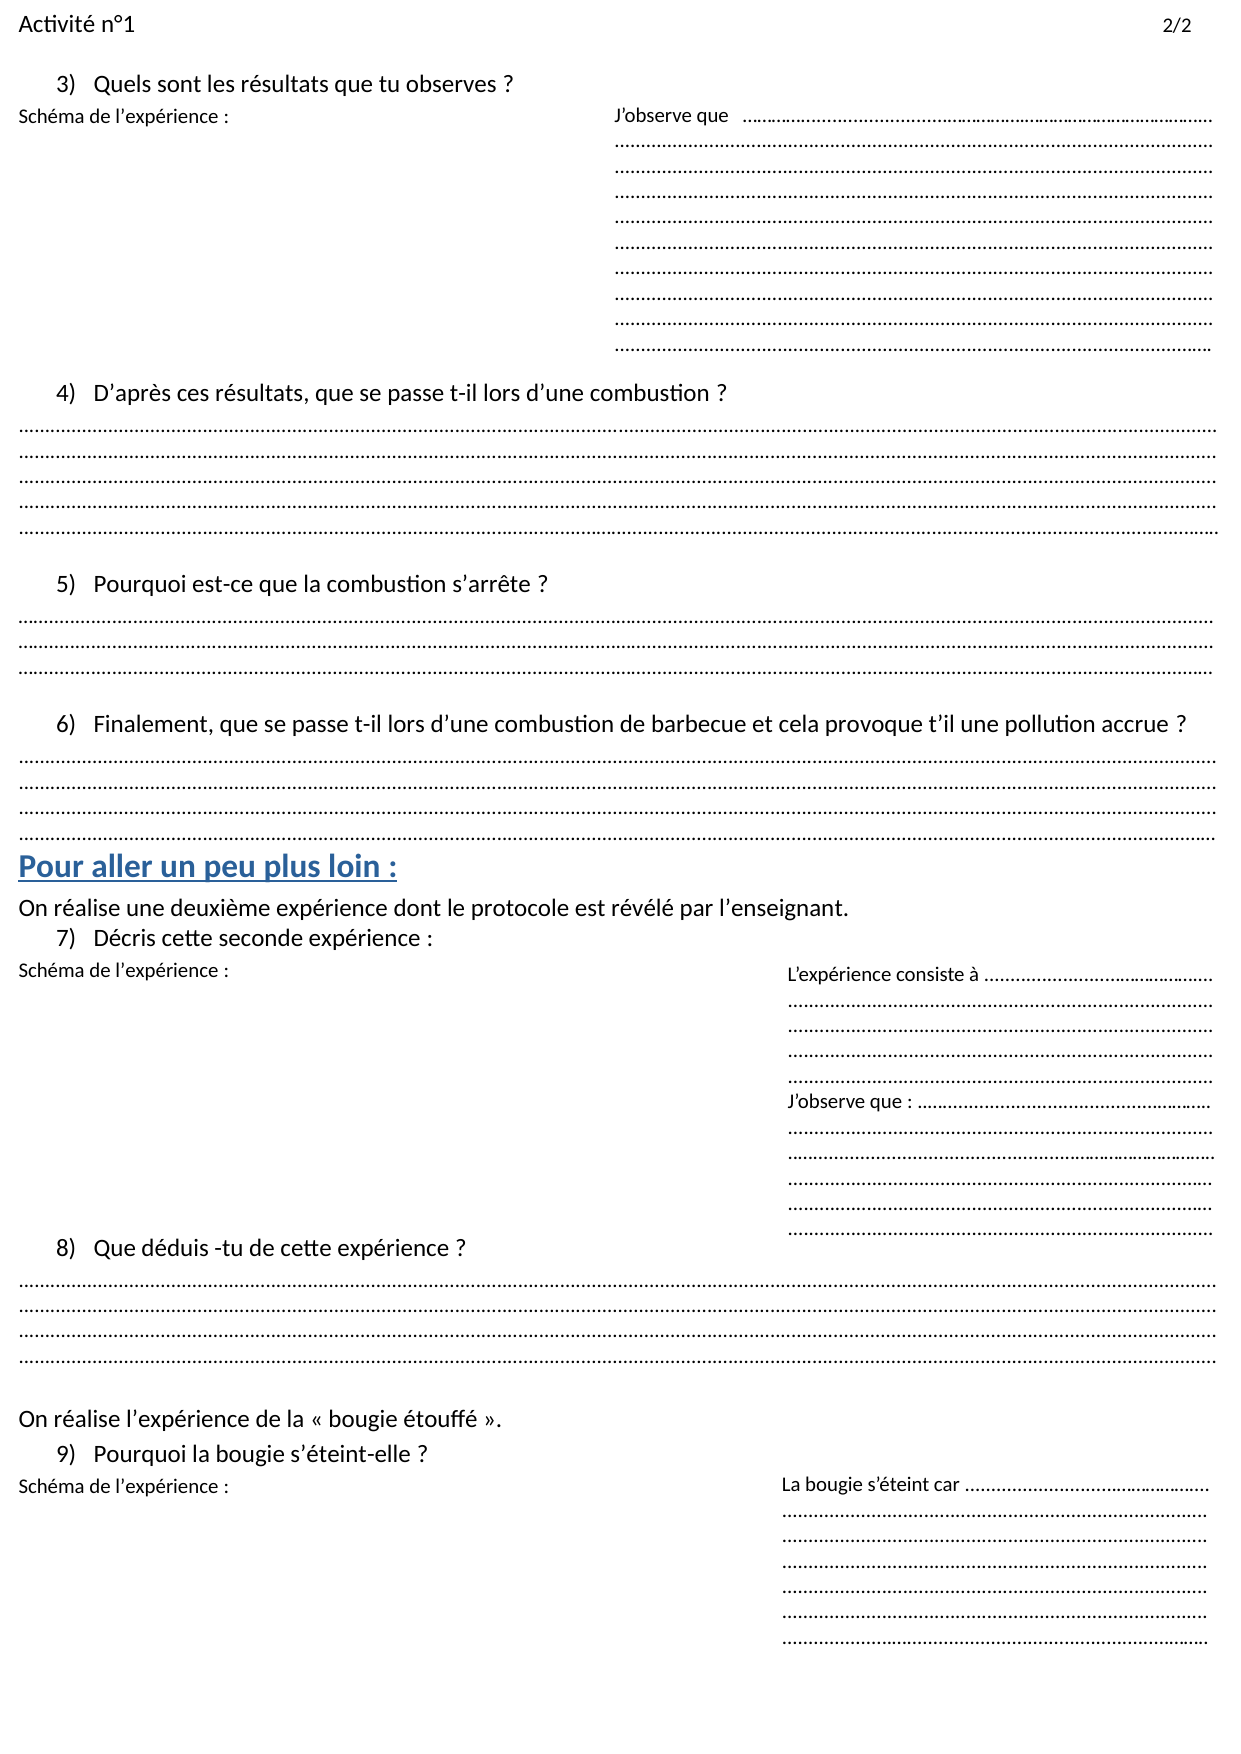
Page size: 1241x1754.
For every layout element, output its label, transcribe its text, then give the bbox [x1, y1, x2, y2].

text Schéma de l’expérience : [18, 958, 1221, 983]
list Décris cette seconde expérience : [56, 923, 1221, 953]
list Que déduis -tu de cette expérience ? [56, 1232, 1221, 1262]
text ..............................................................................................................................................................................................................................................................................................................................................................................................................................................................................................................................................................................................................................................................................................................................................................................................................................................................................................................................................................................................................................................................…...............................................................................................................….. [18, 412, 1221, 539]
list Quels sont les résultats que tu observes ? [56, 68, 1221, 99]
text Schéma de l’expérience : [18, 1473, 1221, 1499]
text Schéma de l’expérience : [18, 103, 1221, 129]
list Pourquoi la bougie s’éteint-elle ? [56, 1438, 1221, 1469]
list Finalement, que se passe t-il lors d’une combustion de barbecue et cela provoque t’il une pollution accrue ? [56, 709, 1221, 739]
list Pourquoi est-ce que la combustion s’arrête ? [56, 568, 1221, 599]
text On réalise une deuxième expérience dont le protocole est révélé par l’enseignant. [18, 892, 1221, 923]
list D’après ces résultats, que se passe t-il lors d’une combustion ? [56, 377, 1221, 408]
text …...............................................................................................................…...............................................................................................................…...............................................................................................................…...............................................................................................................…...............................................................................................................…............................................................................................................… [18, 603, 1221, 679]
text Pour aller un peu plus loin : [18, 845, 1221, 886]
text ................................................................................................................................................................................................................................................................................................................................................................................................................................................................................................................................................................................................................................................................................................................................................................................................................................................................................................................................................ [18, 1267, 1221, 1368]
text .............................................................................................................................................................................................................................................................................................................................................................................................................................................................................................................................................................................................................................................................................................................................................................................................................................................................................................................................................… [18, 744, 1221, 845]
text On réalise l’expérience de la « bougie étouffé ». [18, 1403, 1221, 1434]
